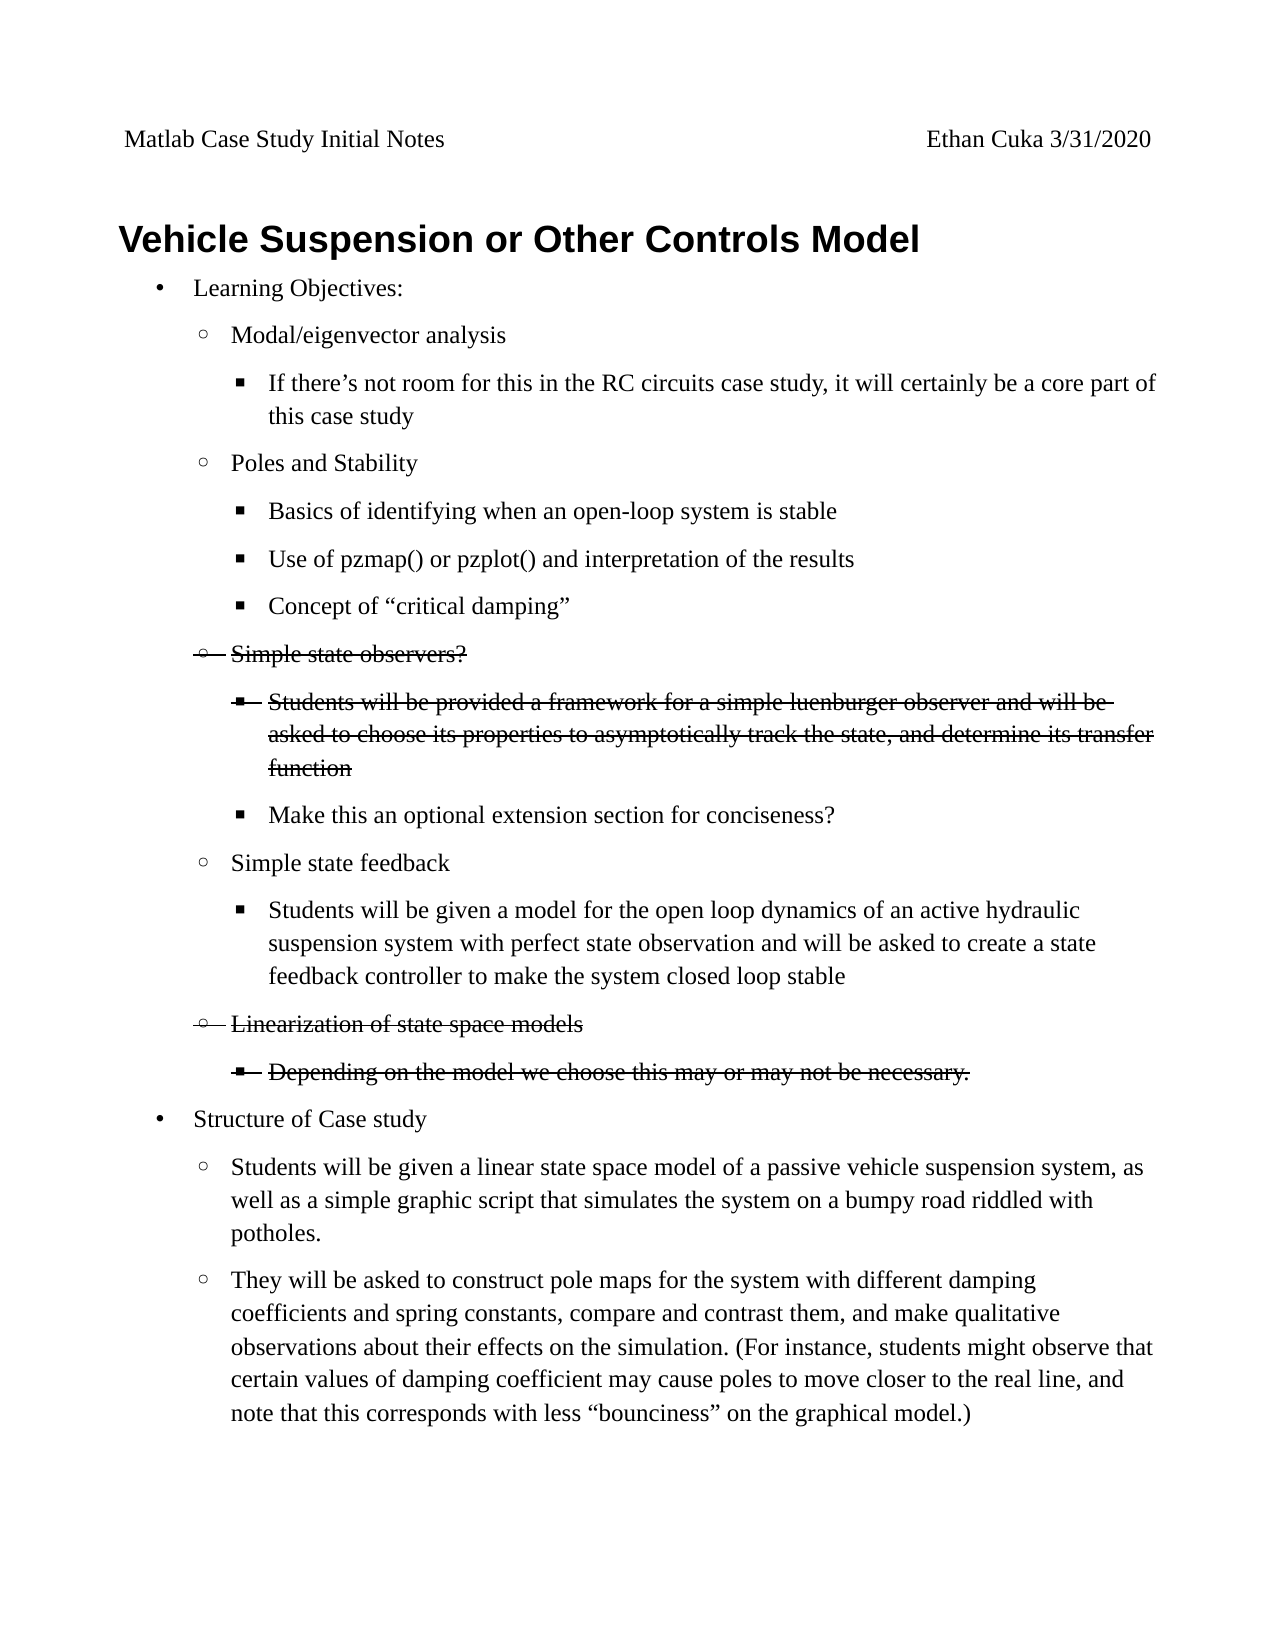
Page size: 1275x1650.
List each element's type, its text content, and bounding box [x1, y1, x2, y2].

list Simple state feedback [193, 848, 1157, 877]
subtitle Vehicle Suspension or Other Controls Model [118, 217, 1157, 260]
list Linearization of state space models [193, 1009, 1157, 1038]
list Concept of “critical damping” [231, 591, 1157, 620]
list Use of pzmap() or pzplot() and interpretation of the results [231, 544, 1157, 572]
list Students will be given a model for the open loop dynamics of an active hydraulic suspension system with perfect state observation and will be asked to create a state feedback controller to make the system closed loop stable [231, 895, 1157, 990]
list Modal/eigenvector analysis [193, 320, 1157, 349]
list They will be asked to construct pole maps for the system with different damping coefficients and spring constants, compare and contrast them, and make qualitative observations about their effects on the simulation. (For instance, students might observe that certain values of damping coefficient may cause poles to move closer to the real line, and note that this corresponds with less “bounciness” on the graphical model.) [193, 1266, 1157, 1426]
list Learning Objectives: [156, 273, 1157, 301]
list Depending on the model we choose this may or may not be necessary. [231, 1057, 1157, 1085]
list Students will be given a linear state space model of a passive vehicle suspension system, as well as a simple graphic script that simulates the system on a bumpy road riddled with potholes. [193, 1152, 1157, 1247]
list Structure of Case study [156, 1104, 1157, 1133]
list Simple state observers? [193, 639, 1157, 668]
list If there’s not room for this in the RC circuits case study, it will certainly be a core part of this case study [231, 368, 1157, 430]
list Basics of identifying when an open-loop system is stable [231, 496, 1157, 525]
list Poles and Stability [193, 448, 1157, 477]
list Students will be provided a framework for a simple luenburger observer and will be asked to choose its properties to asymptotically track the state, and determine its transfer function [231, 687, 1157, 781]
list Make this an optional extension section for conciseness? [231, 800, 1157, 829]
